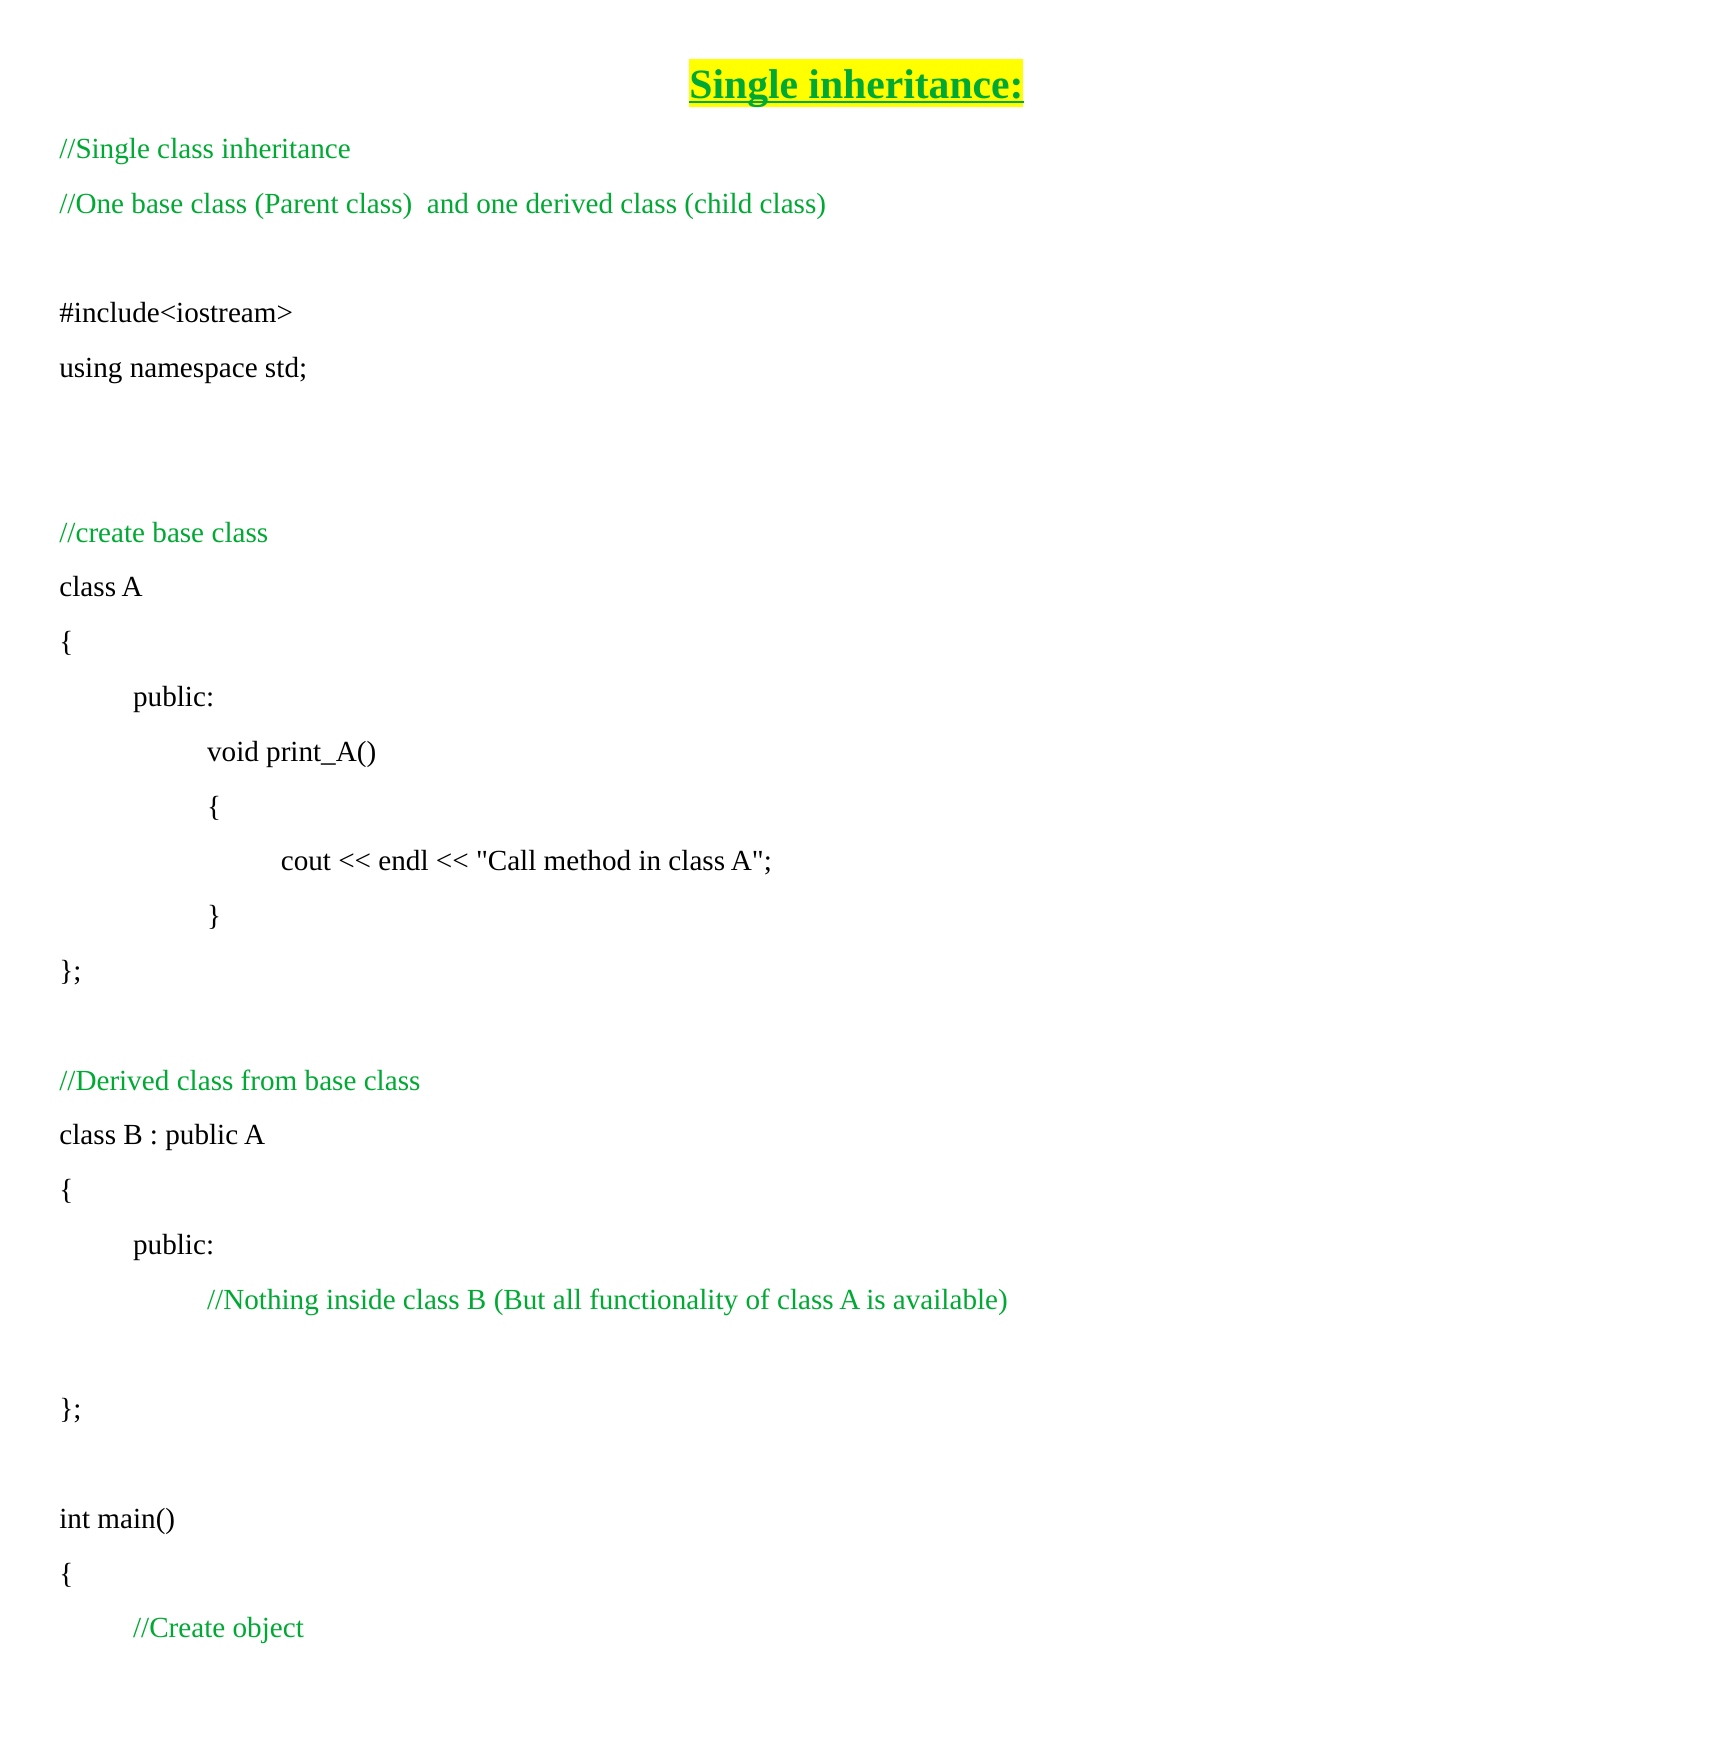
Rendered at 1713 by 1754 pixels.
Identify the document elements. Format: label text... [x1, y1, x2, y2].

text }; [59, 1391, 1653, 1425]
text //Create object [59, 1611, 1653, 1644]
text Single inheritance: [59, 59, 1653, 107]
text cout << endl << "Call method in class A"; [59, 843, 1653, 877]
text //Single class inheritance [59, 131, 1653, 165]
text //Derived class from base class [59, 1063, 1653, 1096]
text { [59, 1172, 1653, 1206]
text //One base class (Parent class) and one derived class (child class) [59, 186, 1653, 219]
text { [59, 1556, 1653, 1589]
text #include<iostream> [59, 296, 1653, 329]
text class B : public A [59, 1117, 1653, 1151]
text { [59, 624, 1653, 658]
text public: [59, 679, 1653, 713]
text void print_A() [59, 734, 1653, 767]
text //Nothing inside class B (But all functionality of class A is available) [59, 1282, 1653, 1315]
text using namespace std; [59, 350, 1653, 384]
text //create base class [59, 515, 1653, 548]
text public: [59, 1227, 1653, 1261]
text }; [59, 953, 1653, 987]
text } [59, 898, 1653, 932]
text class A [59, 569, 1653, 603]
text int main() [59, 1501, 1653, 1534]
text { [59, 789, 1653, 822]
